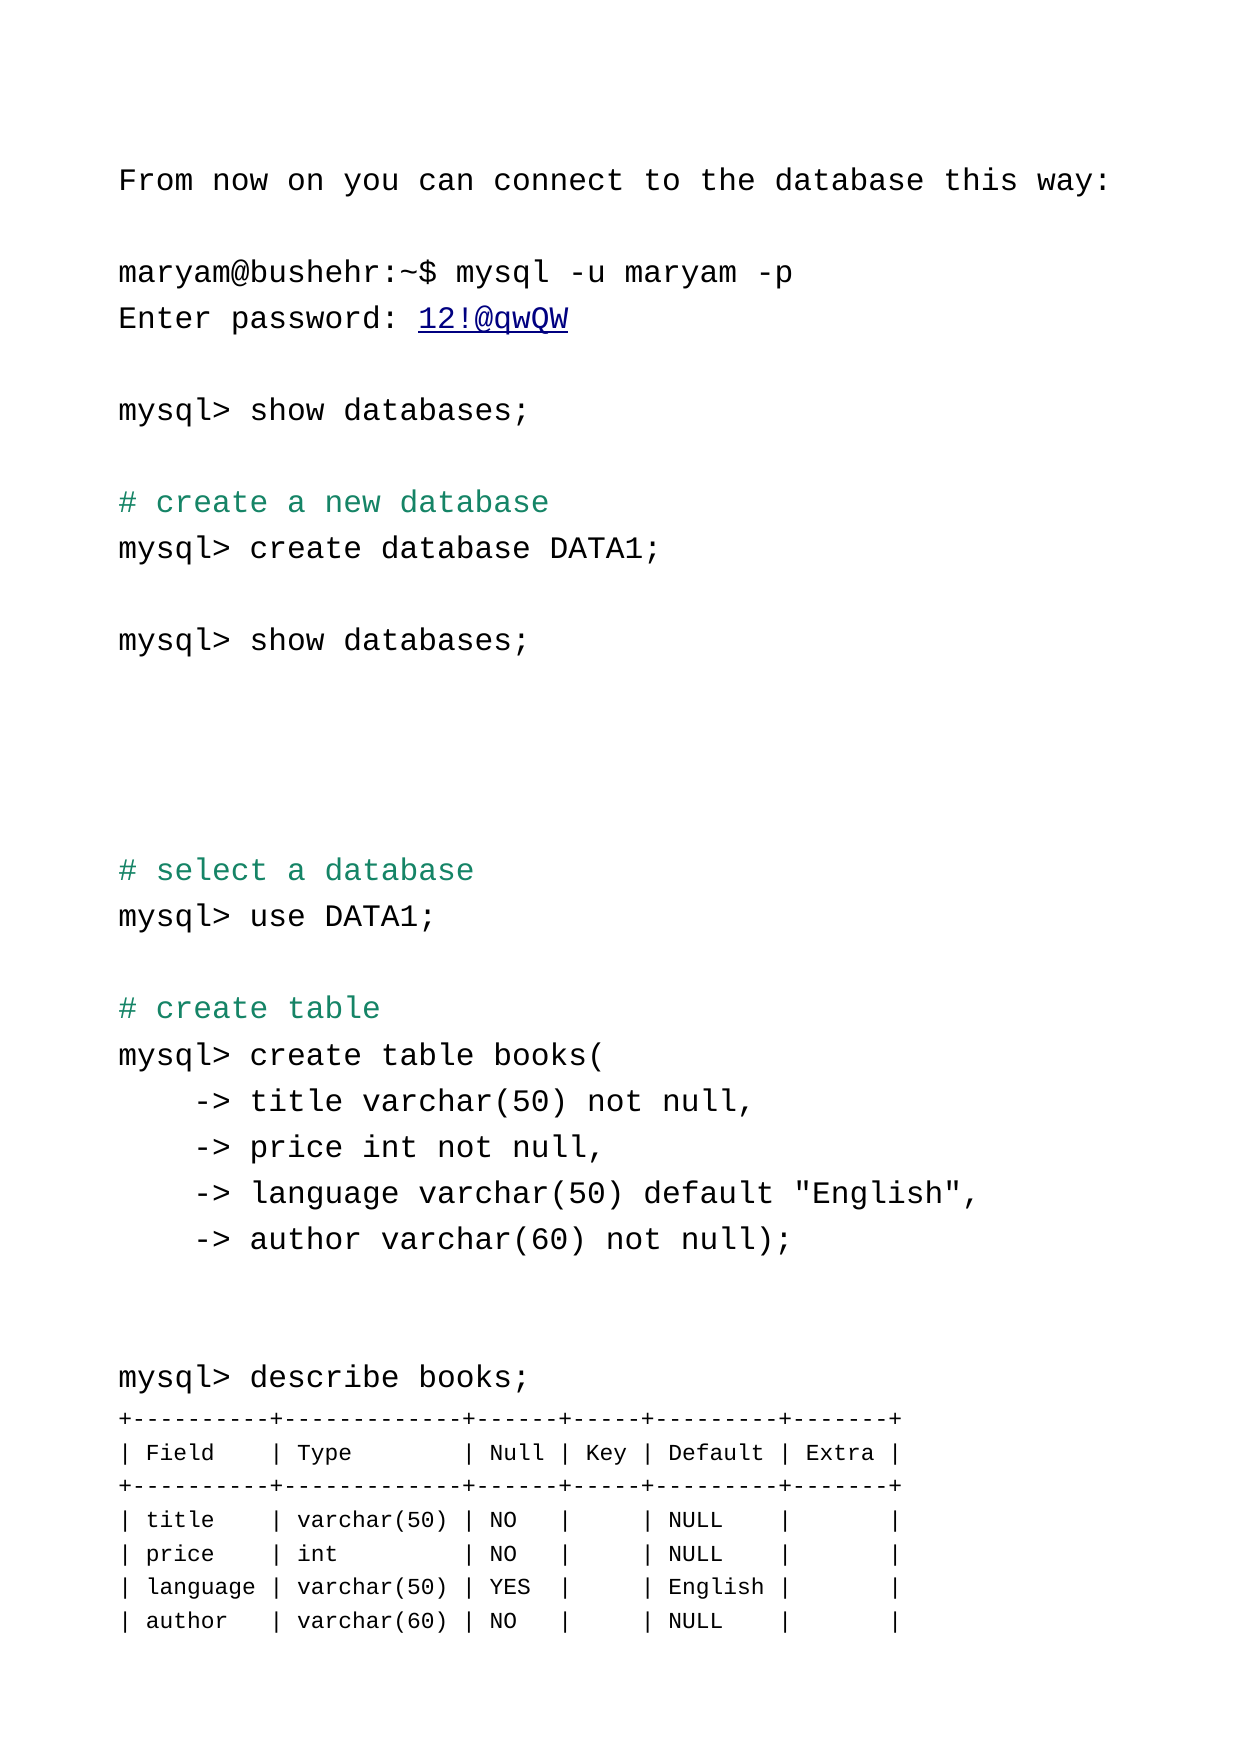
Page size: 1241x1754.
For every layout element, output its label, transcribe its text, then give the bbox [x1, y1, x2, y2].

text mysql> create database DATA1; [118, 532, 1122, 568]
text -> author varchar(60) not null); [118, 1223, 1122, 1258]
text | language | varchar(50) | YES | | English | | [118, 1576, 1122, 1601]
text maryam@bushehr:~$ mysql -u maryam -p [118, 256, 1122, 292]
text | price | int | NO | | NULL | | [118, 1542, 1122, 1568]
text | author | varchar(60) | NO | | NULL | | [118, 1609, 1122, 1635]
text -> title varchar(50) not null, [118, 1085, 1122, 1120]
text From now on you can connect to the database this way: [118, 164, 1122, 199]
text # select a database [118, 855, 1122, 890]
text mysql> show databases; [118, 394, 1122, 430]
text -> price int not null, [118, 1131, 1122, 1166]
text | Field | Type | Null | Key | Default | Extra | [118, 1441, 1122, 1467]
text -> language varchar(50) default "English", [118, 1177, 1122, 1212]
text | title | varchar(50) | NO | | NULL | | [118, 1508, 1122, 1534]
text +----------+-------------+------+-----+---------+-------+ [118, 1474, 1122, 1501]
text +----------+-------------+------+-----+---------+-------+ [118, 1407, 1122, 1433]
text # create table [118, 993, 1122, 1028]
text # create a new database [118, 486, 1122, 522]
text Enter password: 12!@qwQW [118, 302, 1122, 338]
text mysql> describe books; [118, 1361, 1122, 1397]
text mysql> use DATA1; [118, 901, 1122, 936]
text mysql> show databases; [118, 624, 1122, 660]
text mysql> create table books( [118, 1039, 1122, 1074]
